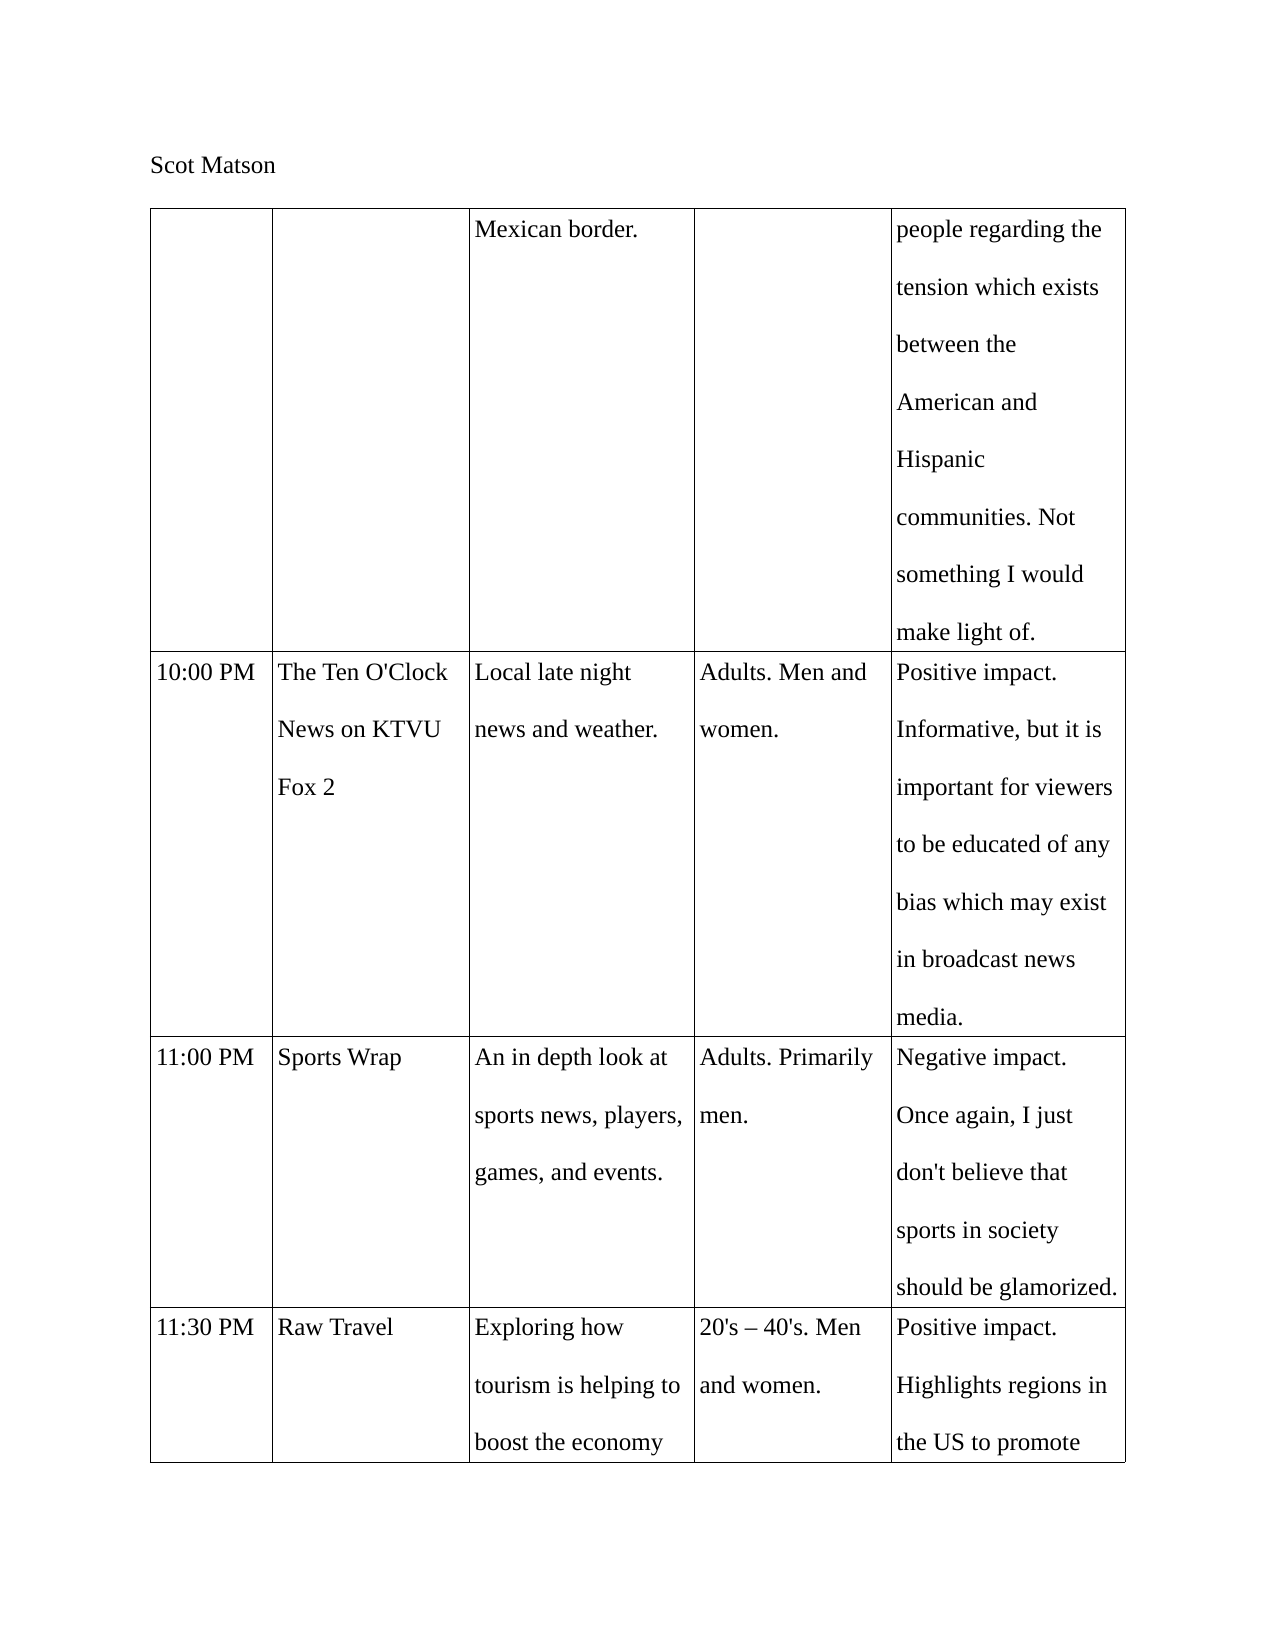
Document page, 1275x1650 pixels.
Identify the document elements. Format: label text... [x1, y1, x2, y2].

table_cell 10:00 PM [151, 652, 272, 1036]
table_cell Positive impact. Highlights regions in the US to promote [892, 1308, 1125, 1462]
table_cell Raw Travel [273, 1308, 469, 1462]
table_cell Negative impact. Once again, I just don't believe that sports in society should be glamorized. [892, 1037, 1125, 1307]
table_cell Exploring how tourism is helping to boost the economy [470, 1308, 694, 1462]
table_cell Adults. Men and women. [695, 652, 891, 1036]
table_cell An in depth look at sports news, players, games, and events. [470, 1037, 694, 1307]
table_cell Positive impact. Informative, but it is important for viewers to be educated of any bias which may exist in broadcast news media. [892, 652, 1125, 1036]
table_cell Local late night news and weather. [470, 652, 694, 1036]
table_cell people regarding the tension which exists between the American and Hispanic communities. Not something I would make light of. [892, 209, 1125, 651]
table_cell [273, 209, 469, 651]
table_cell Sports Wrap [273, 1037, 469, 1307]
table_cell Adults. Primarily men. [695, 1037, 891, 1307]
table_cell 11:00 PM [151, 1037, 272, 1307]
table_cell Mexican border. [470, 209, 694, 651]
table_cell 11:30 PM [151, 1308, 272, 1462]
table_cell The Ten O'Clock News on KTVU Fox 2 [273, 652, 469, 1036]
table_cell [151, 209, 272, 651]
table_cell 20's – 40's. Men and women. [695, 1308, 891, 1462]
table_cell [695, 209, 891, 651]
